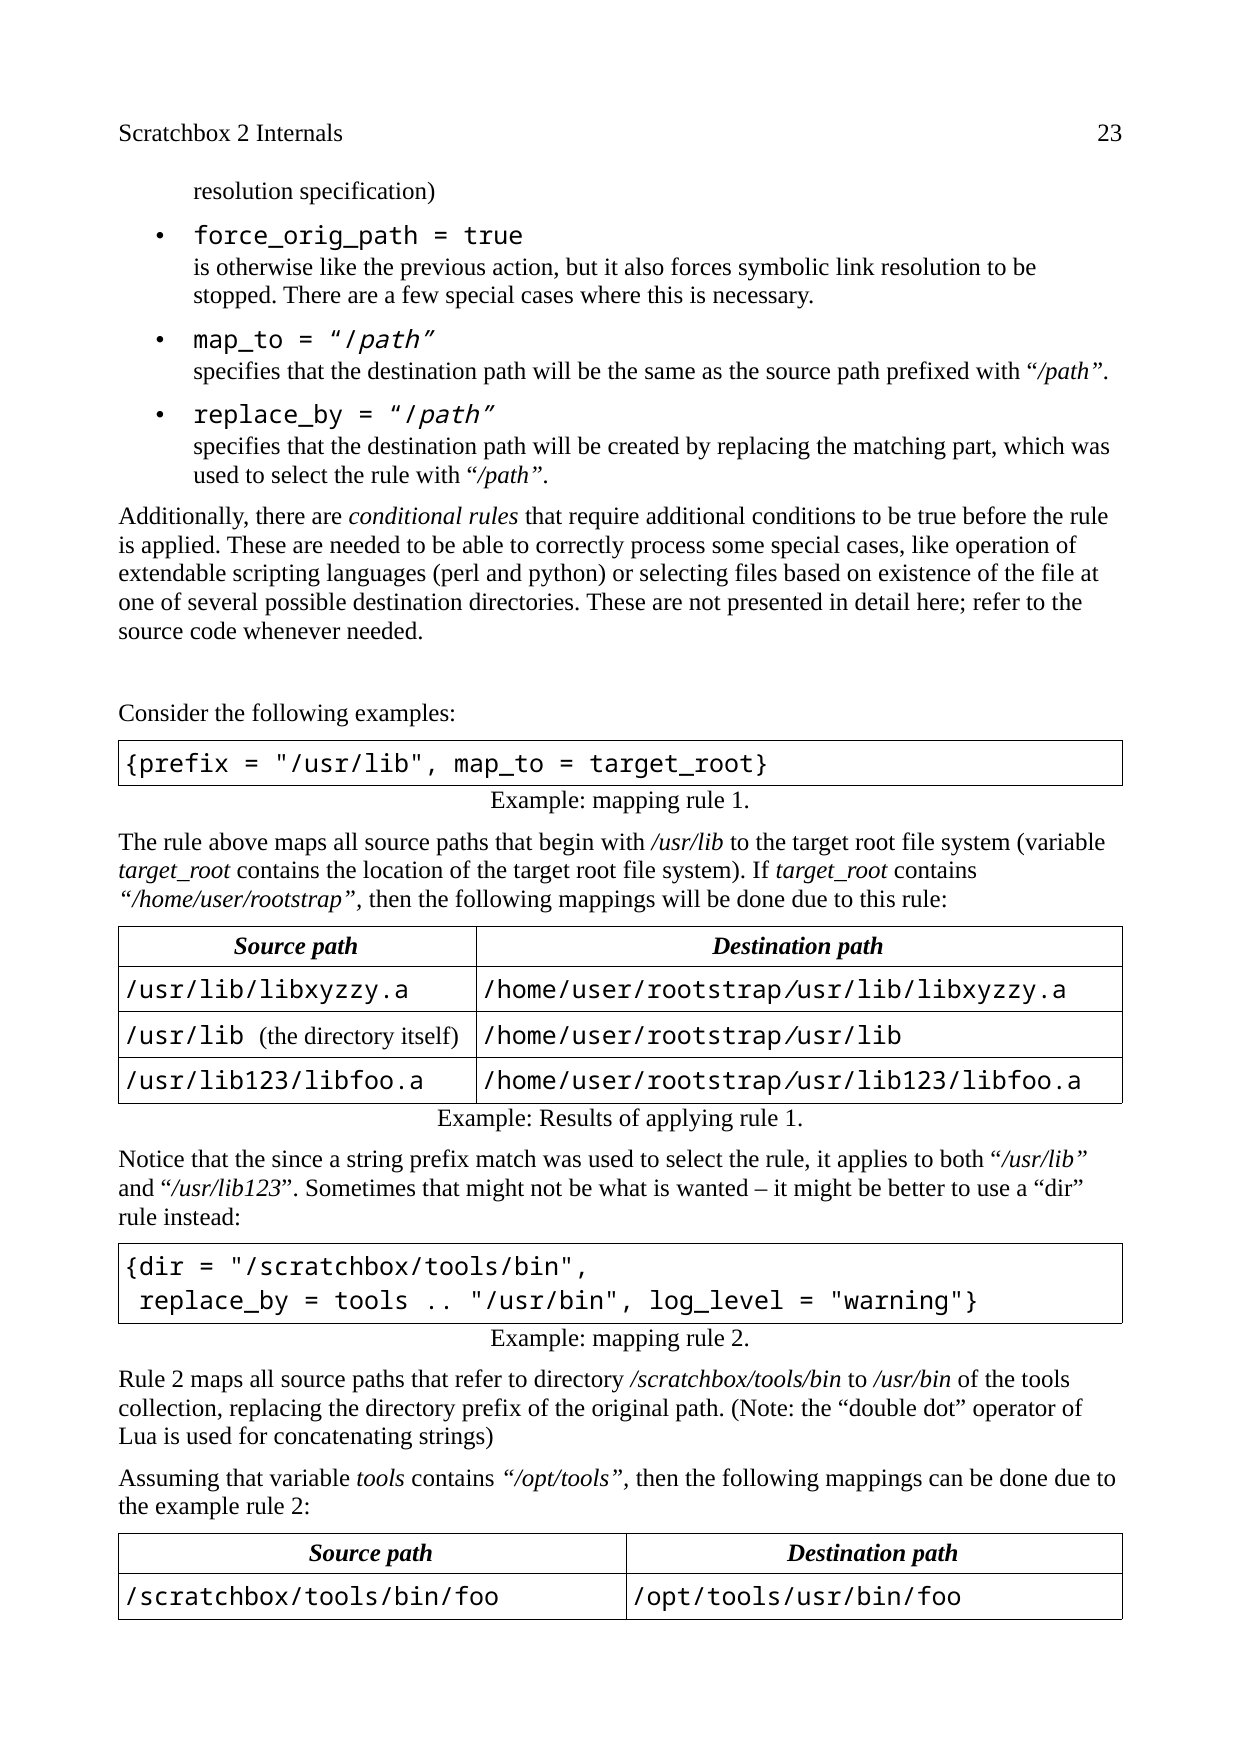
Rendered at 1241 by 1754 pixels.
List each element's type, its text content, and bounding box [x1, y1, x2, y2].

table_cell /scratchbox/tools/bin/foo [119, 1574, 626, 1618]
table_cell /opt/tools/usr/bin/foo [627, 1574, 1122, 1618]
table_header {prefix = "/usr/lib", map_to = target_root} [119, 741, 1122, 785]
text Rule 2 maps all source paths that refer to directory /scratchbox/tools/bin to /usr/bin of the tools collection, replacing the directory prefix of the original path. (Note: the “double dot” operator of Lua is used for concatenating strings) [118, 1364, 1122, 1450]
table_cell /home/user/rootstrap/usr/lib/libxyzzy.a [477, 967, 1122, 1011]
list force_orig_path = true is otherwise like the previous action, but it also forces symbolic link resolution to be stopped. There are a few special cases where this is necessary. [156, 218, 1122, 309]
table_cell /home/user/rootstrap/usr/lib [477, 1012, 1122, 1057]
table_cell /usr/lib123/libfoo.a [119, 1058, 476, 1103]
text Example: mapping rule 2. [118, 1324, 1122, 1351]
table_header Source path [119, 1534, 626, 1573]
text Example: mapping rule 1. [118, 786, 1122, 814]
table_header Destination path [477, 927, 1122, 966]
table_header Destination path [627, 1534, 1122, 1573]
list map_to = “/path” specifies that the destination path will be the same as the source path prefixed with “/path”. [156, 322, 1122, 384]
table_cell /usr/lib (the directory itself) [119, 1012, 476, 1057]
text Example: Results of applying rule 1. [118, 1104, 1122, 1132]
list replace_by = “/path” specifies that the destination path will be created by replacing the matching part, which was used to select the rule with “/path”. [156, 397, 1122, 488]
table_cell /home/user/rootstrap/usr/lib123/libfoo.a [477, 1058, 1122, 1103]
table_cell /usr/lib/libxyzzy.a [119, 967, 476, 1011]
table_header {dir = "/scratchbox/tools/bin", replace_by = tools .. "/usr/bin", log_level = "warning"} [119, 1244, 1122, 1322]
text Assuming that variable tools contains “/opt/tools”, then the following mappings can be done due to the example rule 2: [118, 1463, 1122, 1520]
text Additionally, there are conditional rules that require additional conditions to be true before the rule is applied. These are needed to be able to correctly process some special cases, like operation of extendable scripting languages (perl and python) or selecting files based on existence of the file at one of several possible destination directories. These are not presented in detail here; refer to the source code whenever needed. [118, 501, 1122, 645]
list resolution specification) [156, 176, 1122, 205]
text Consider the following examples: [118, 698, 1122, 727]
table_header Source path [119, 927, 476, 966]
text Notice that the since a string prefix match was used to select the rule, it applies to both “/usr/lib” and “/usr/lib123”. Sometimes that might not be what is wanted – it might be better to use a “dir” rule instead: [118, 1144, 1122, 1230]
text The rule above maps all source paths that begin with /usr/lib to the target root file system (variable target_root contains the location of the target root file system). If target_root contains “/home/user/rootstrap”, then the following mappings will be done due to this rule: [118, 827, 1122, 913]
